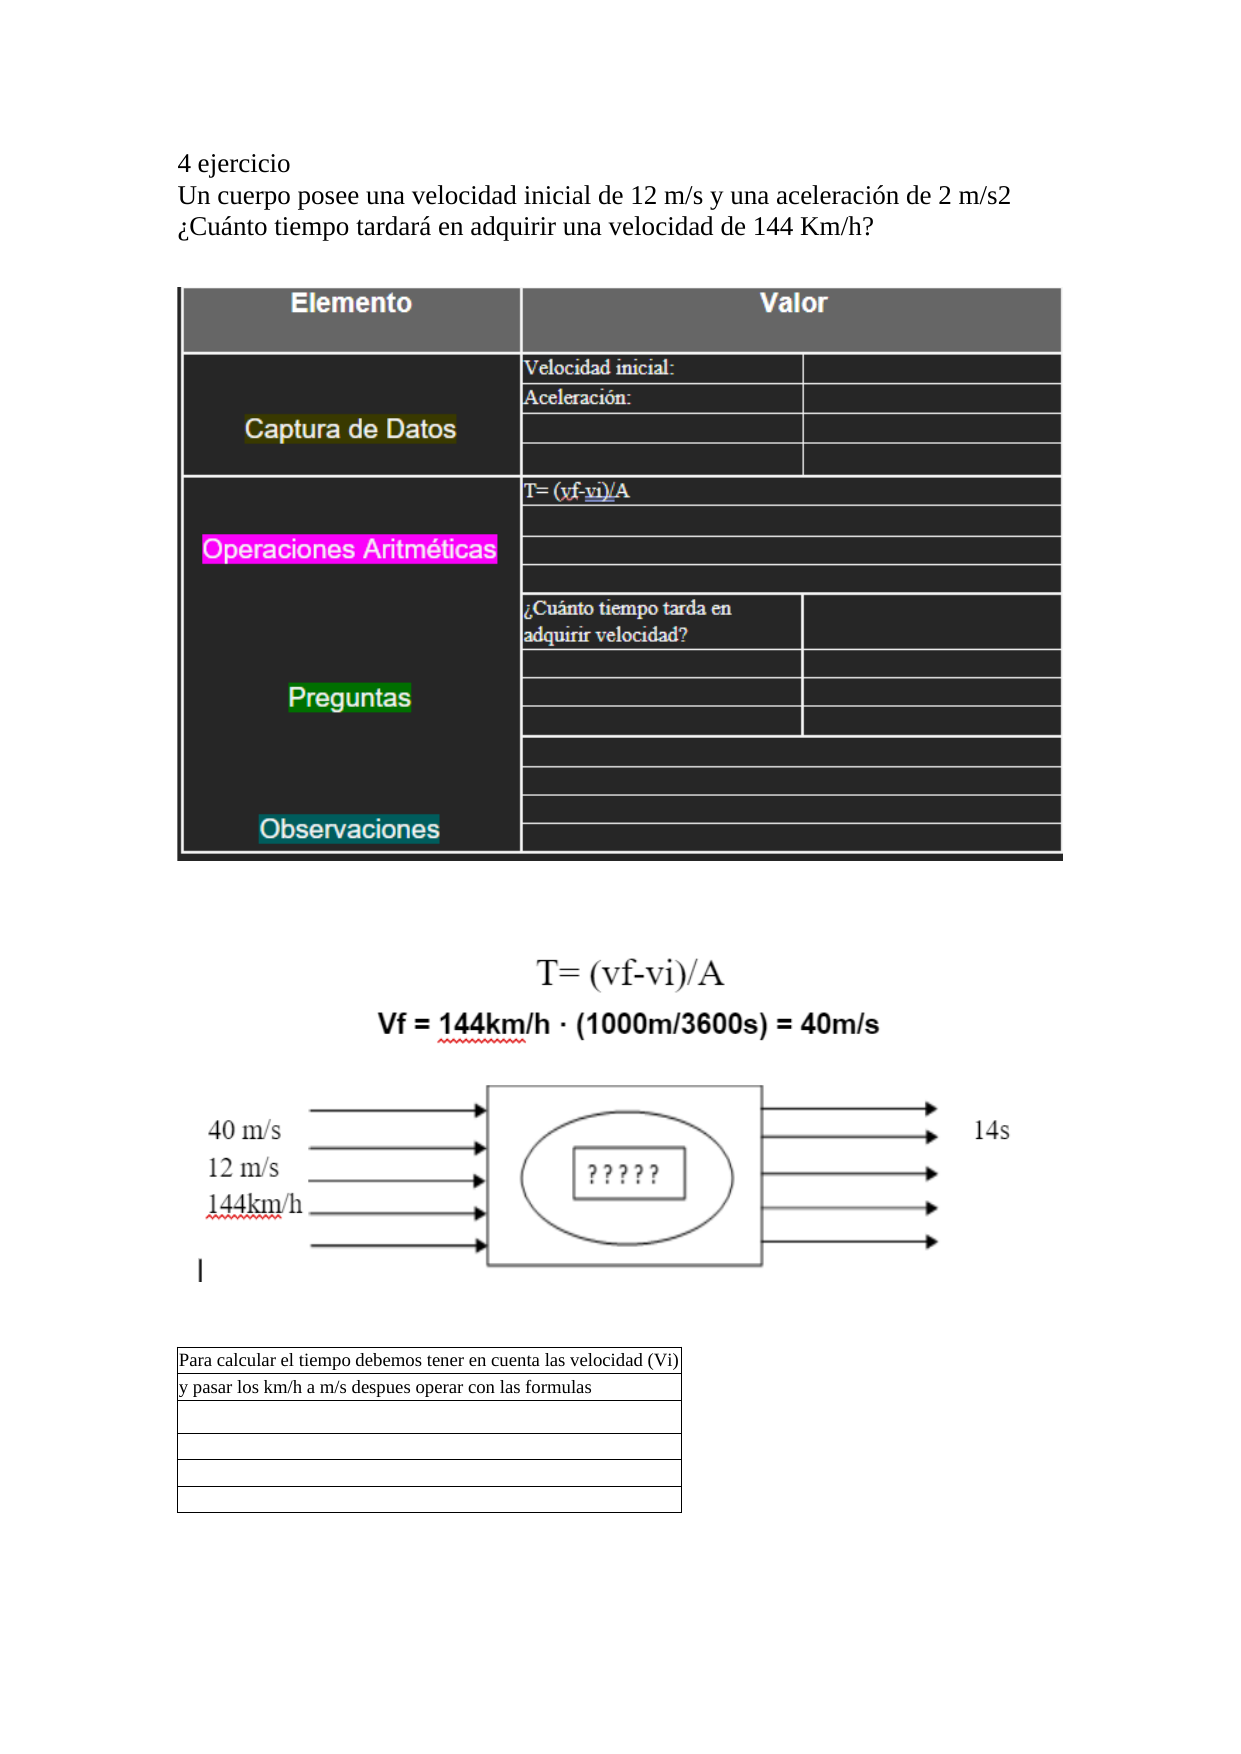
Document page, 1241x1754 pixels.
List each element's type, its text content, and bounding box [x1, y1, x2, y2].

table_cell [178, 1401, 681, 1433]
text Un cuerpo posee una velocidad inicial de 12 m/s y una aceleración de 2 m/s2 ¿Cuánto tiempo tardará en adquirir una velocidad de 144 Km/h? [177, 179, 1063, 241]
table_cell [178, 1460, 681, 1486]
table_cell [178, 1434, 681, 1459]
table_cell [178, 1487, 681, 1512]
text 4 ejercicio [177, 148, 1063, 179]
table_cell y pasar los km/h a m/s despues operar con las formulas [178, 1374, 681, 1400]
table_header Para calcular el tiempo debemos tener en cuenta las velocidad (Vi) [178, 1348, 681, 1373]
